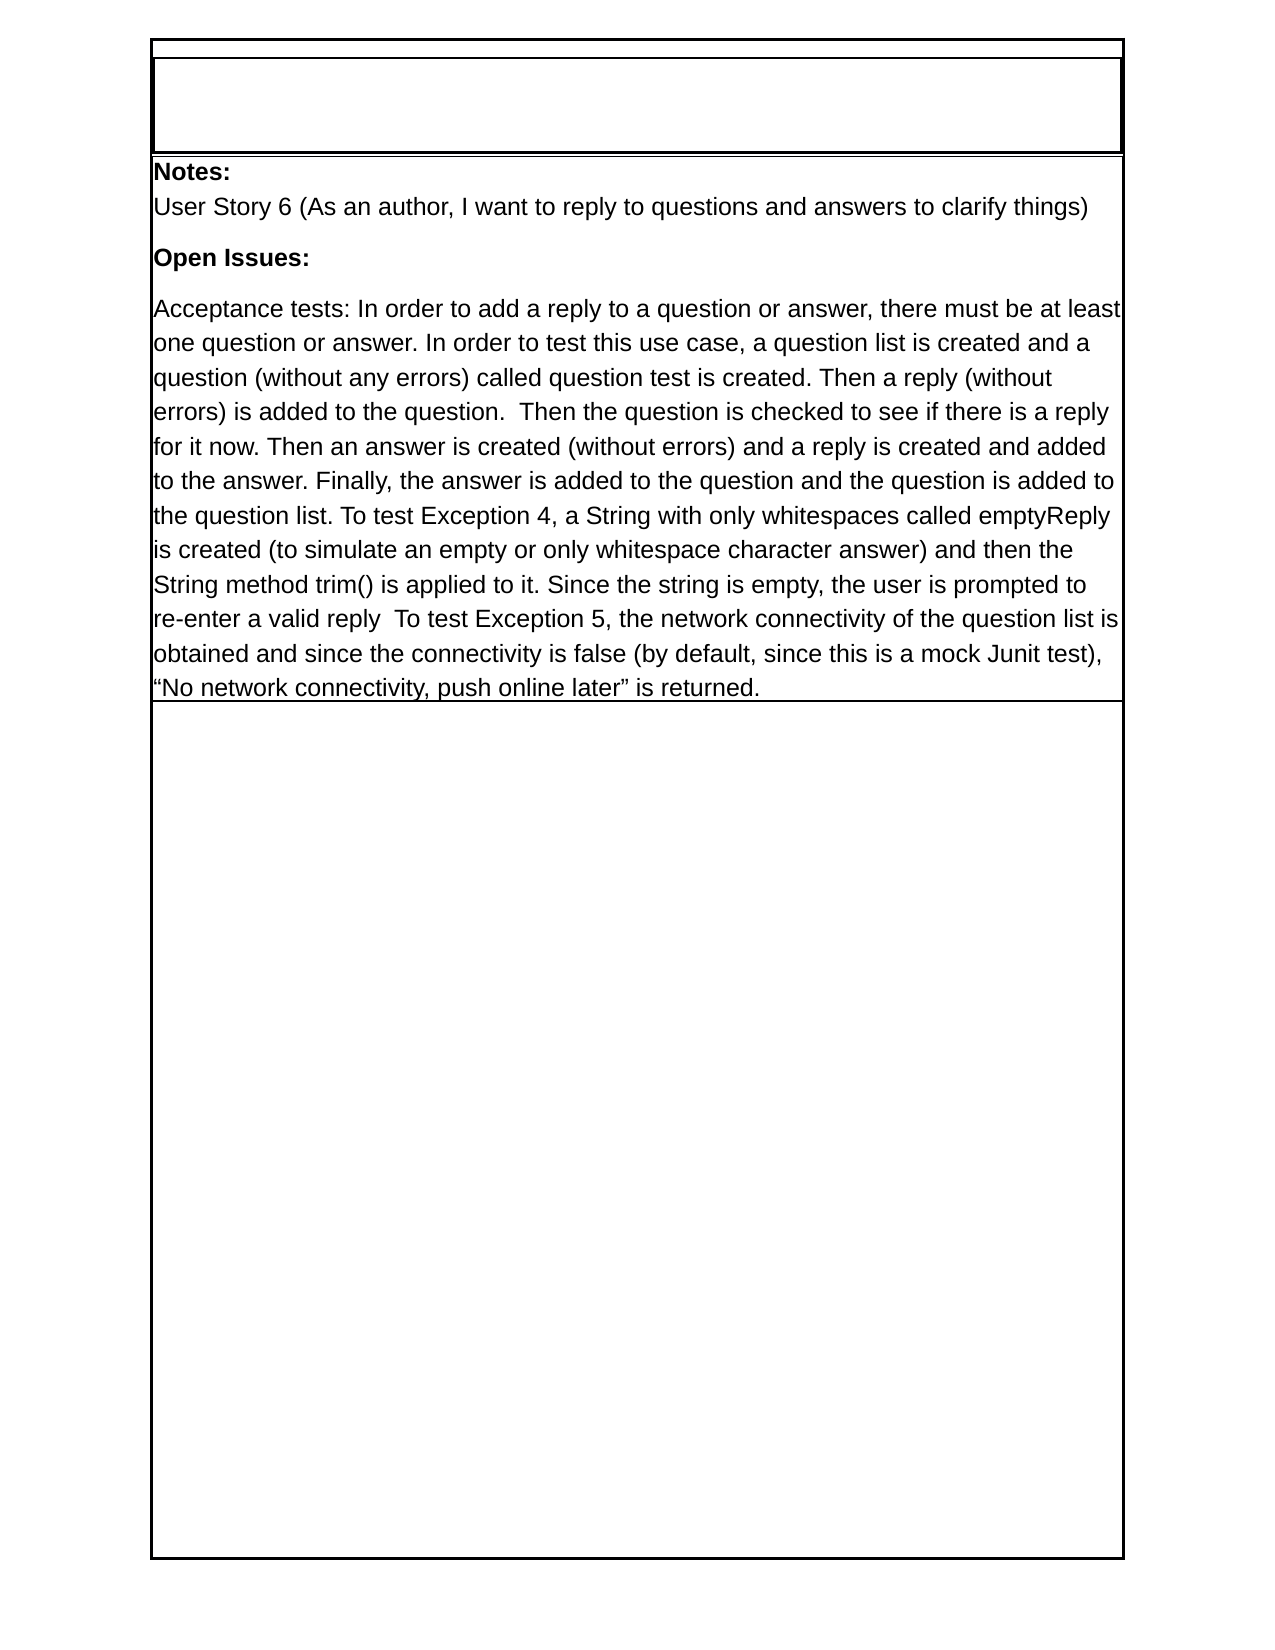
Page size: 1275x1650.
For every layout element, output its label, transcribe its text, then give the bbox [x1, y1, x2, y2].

text Acceptance tests: In order to add a reply to a question or answer, there must be at least one question or answer. In order to test this use case, a question list is created and a question (without any errors) called question test is created. Then a reply (without errors) is added to the question. Then the question is checked to see if there is a reply for it now. Then an answer is created (without errors) and a reply is created and added to the answer. Finally, the answer is added to the question and the question is added to the question list. To test Exception 4, a String with only whitespaces called emptyReply is created (to simulate an empty or only whitespace character answer) and then the String method trim() is applied to it. Since the string is empty, the user is prompted to re-enter a valid reply To test Exception 5, the network connectivity of the question list is obtained and since the connectivity is false (by default, since this is a mock Junit test), “No network connectivity, push online later” is returned. [153, 292, 1122, 700]
text Notes: User Story 6 (As an author, I want to reply to questions and answers to clarify things) [153, 157, 1122, 220]
text Open Issues: [153, 241, 1122, 271]
